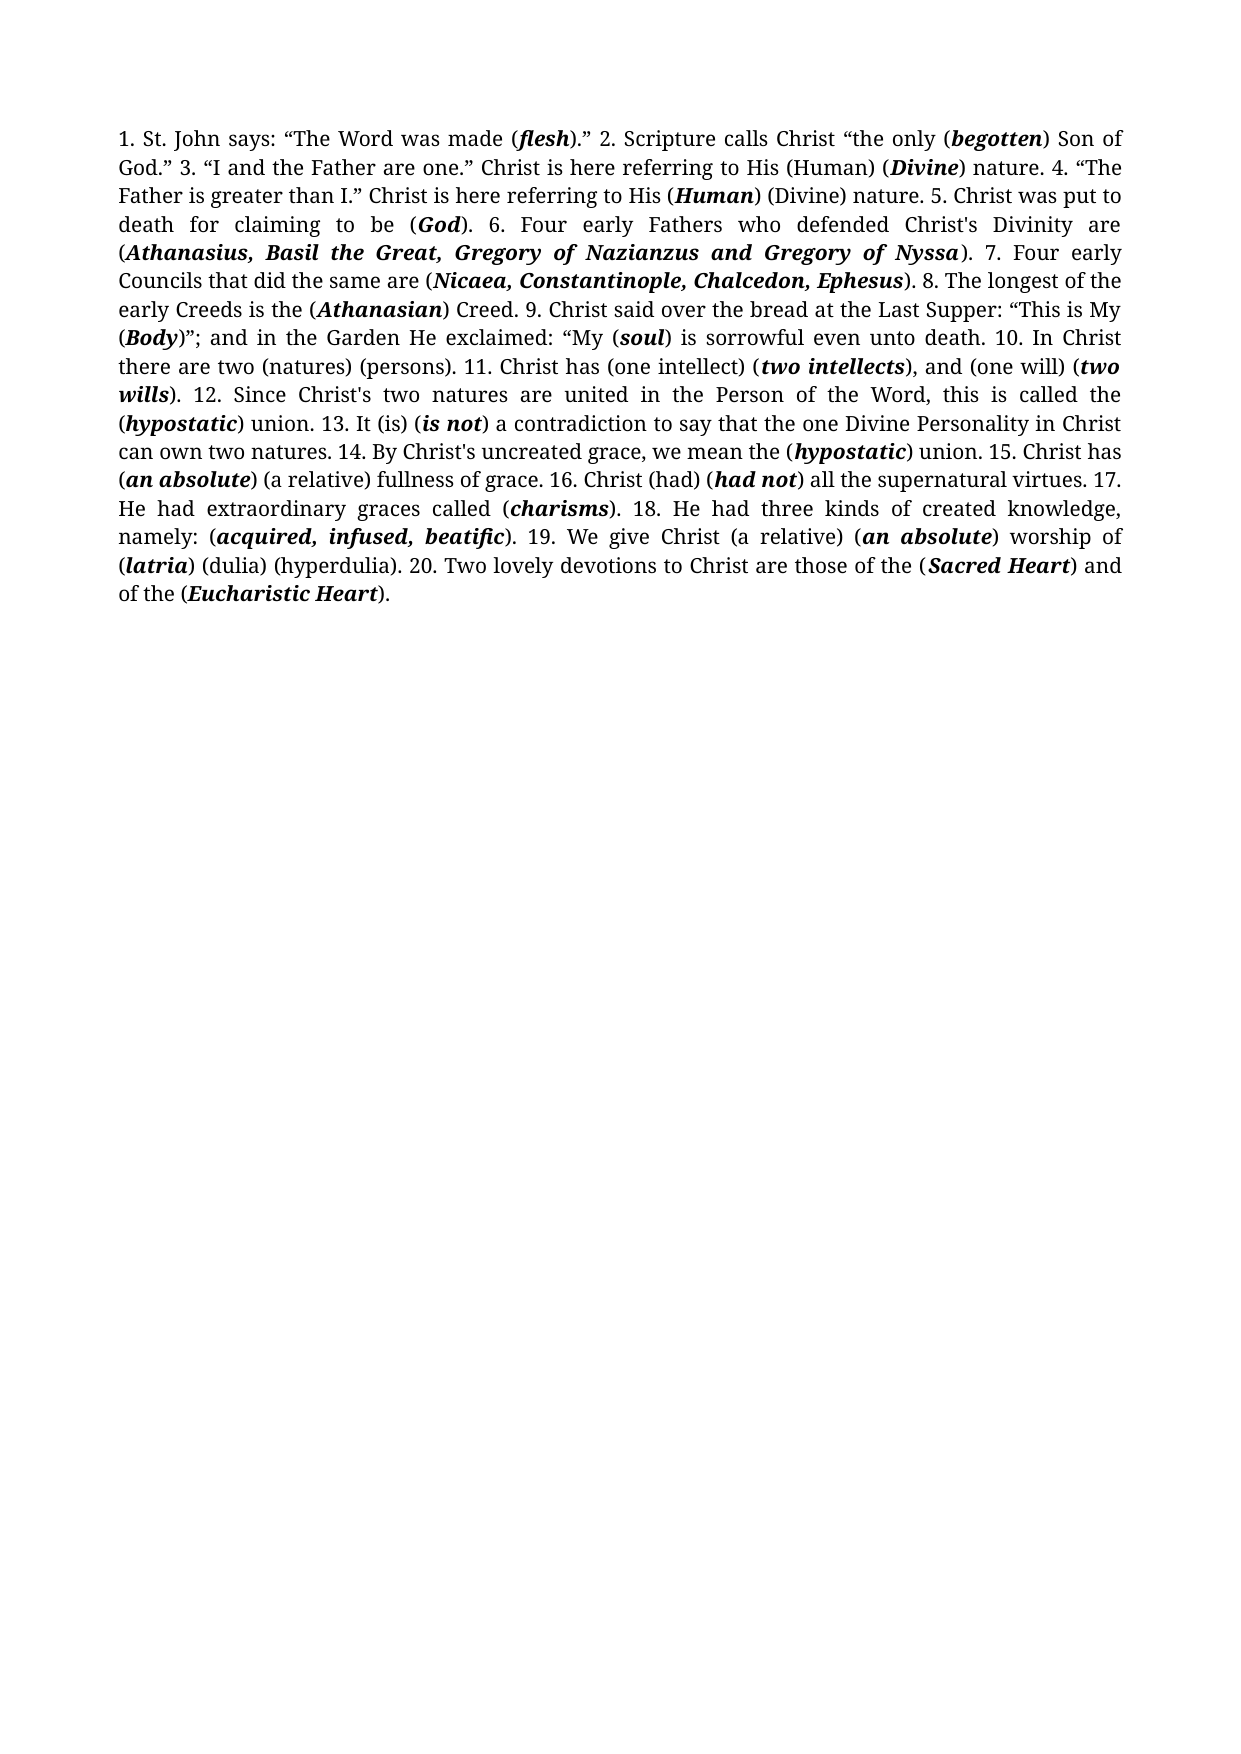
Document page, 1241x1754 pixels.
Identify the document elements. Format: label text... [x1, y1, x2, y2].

text 1. St. John says: “The Word was made (flesh).” 2. Scripture calls Christ “the only (begotten) Son of God.” 3. “I and the Father are one.” Christ is here referring to His (Human) (Divine) nature. 4. “The Father is greater than I.” Christ is here referring to His (Human) (Divine) nature. 5. Christ was put to death for claiming to be (God). 6. Four early Fathers who defended Christ's Divinity are (Athanasius, Basil the Great, Gregory of Nazianzus and Gregory of Nyssa). 7. Four early Councils that did the same are (Nicaea, Constantinople, Chalcedon, Ephesus). 8. The longest of the early Creeds is the (Athanasian) Creed. 9. Christ said over the bread at the Last Supper: “This is My (Body)”; and in the Garden He exclaimed: “My (soul) is sorrowful even unto death. 10. In Christ there are two (natures) (persons). 11. Christ has (one intellect) (two intellects), and (one will) (two wills). 12. Since Christ's two natures are united in the Person of the Word, this is called the (hypostatic) union. 13. It (is) (is not) a contradiction to say that the one Divine Personality in Christ can own two natures. 14. By Christ's uncreated grace, we mean the (hypostatic) union. 15. Christ has (an absolute) (a relative) fullness of grace. 16. Christ (had) (had not) all the supernatural virtues. 17. He had extraordinary graces called (charisms). 18. He had three kinds of created knowledge, namely: (acquired, infused, beatific). 19. We give Christ (a relative) (an absolute) worship of (latria) (dulia) (hyperdulia). 20. Two lovely devotions to Christ are those of the (Sacred Heart) and of the (Eucharistic Heart). [118, 124, 1122, 608]
